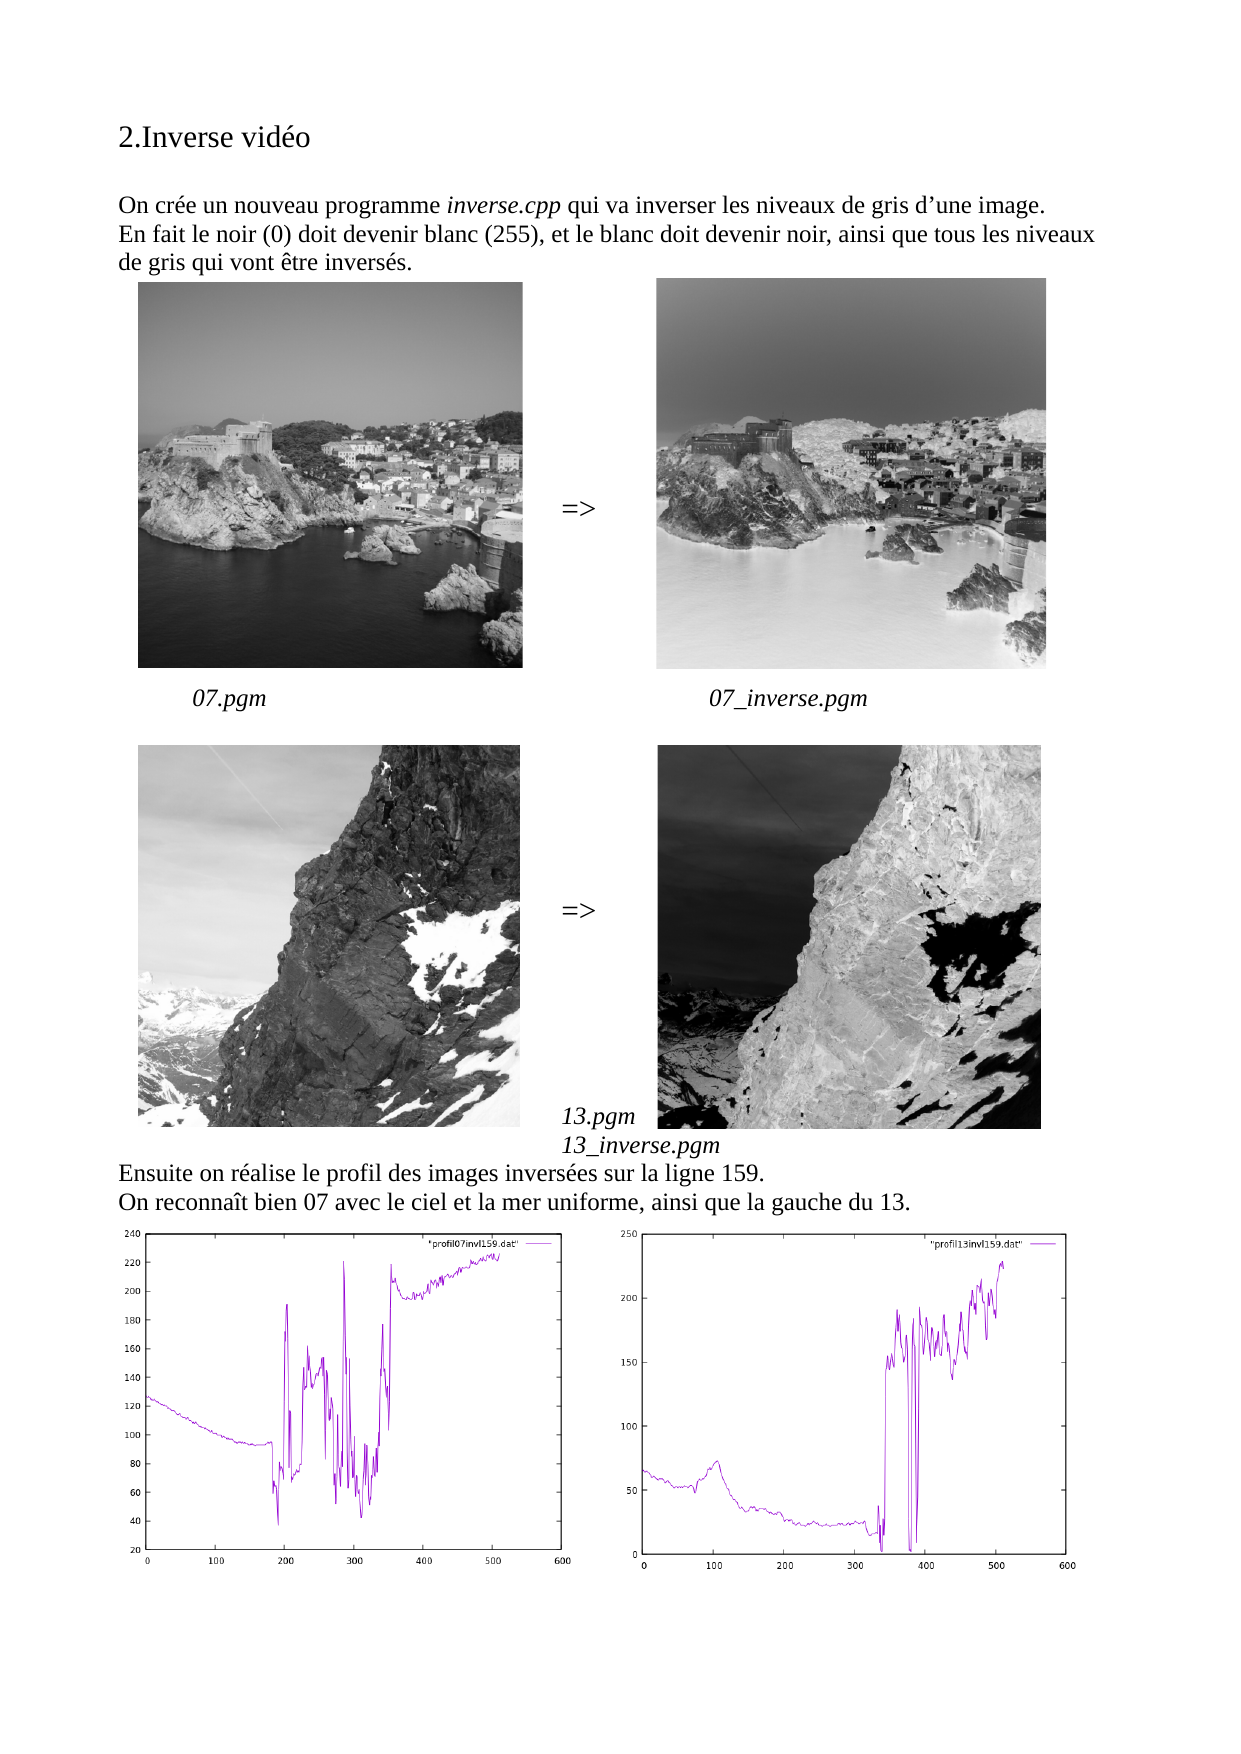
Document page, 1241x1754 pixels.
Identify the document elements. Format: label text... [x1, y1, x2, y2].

text Ensuite on réalise le profil des images inversées sur la ligne 159. [118, 1158, 1122, 1187]
text [118, 892, 138, 928]
text => [523, 490, 656, 526]
picture [112, 1222, 576, 1571]
text On reconnaît bien 07 avec le ciel et la mer uniforme, ainsi que la gauche du 13. [118, 1187, 1122, 1216]
picture [138, 282, 523, 668]
picture [657, 745, 1041, 1129]
text [1041, 892, 1122, 928]
picture [656, 278, 1047, 669]
text [1047, 490, 1122, 526]
text 13.pgm 13_inverse.pgm [118, 1072, 1122, 1158]
text 07.pgm 07_inverse.pgm [118, 641, 1122, 713]
text [118, 490, 138, 526]
picture [608, 1222, 1081, 1576]
text 2.Inverse vidéo [118, 118, 1122, 154]
picture [138, 745, 520, 1127]
text On crée un nouveau programme inverse.cpp qui va inverser les niveaux de gris d’une image. En fait le noir (0) doit devenir blanc (255), et le blanc doit devenir noir, ainsi que tous les niveaux de gris qui vont être inversés. [118, 190, 1122, 276]
text => [520, 892, 657, 928]
